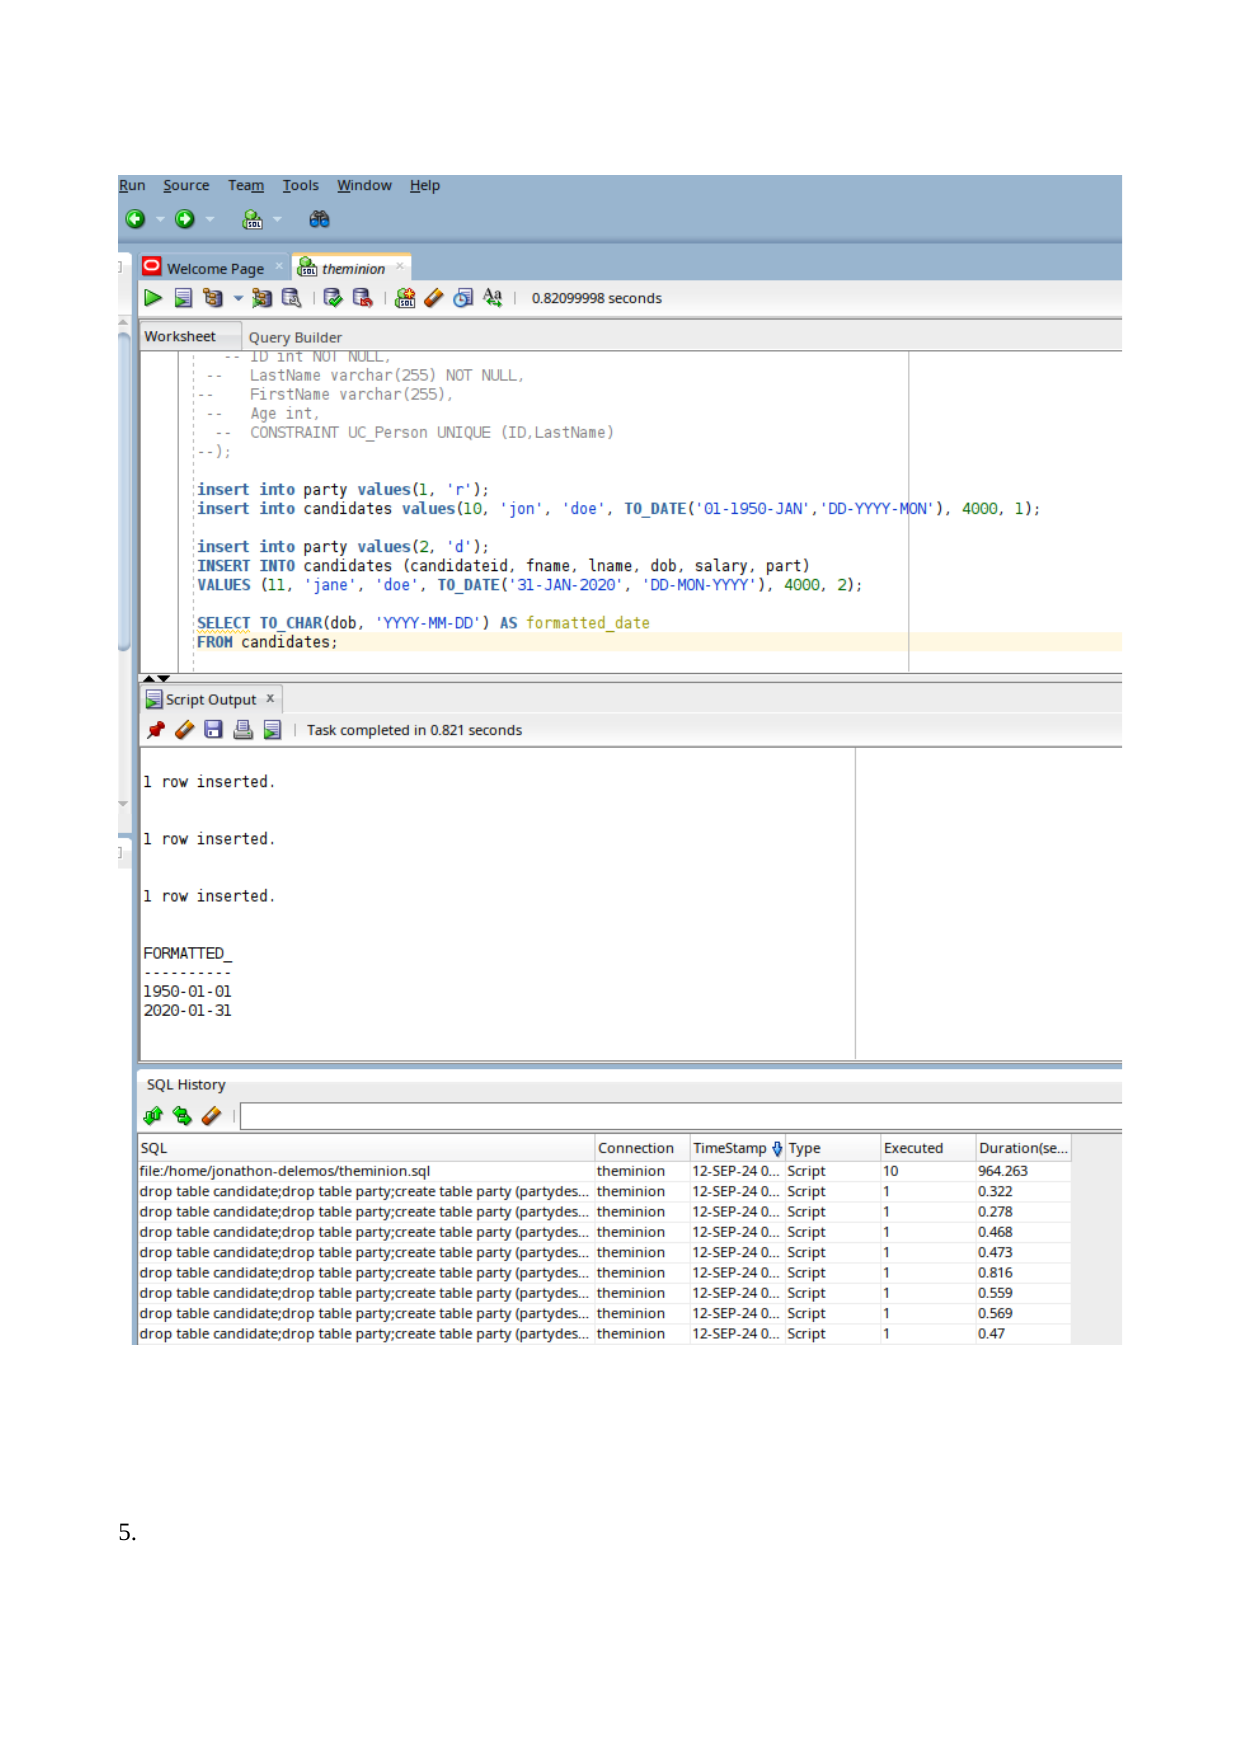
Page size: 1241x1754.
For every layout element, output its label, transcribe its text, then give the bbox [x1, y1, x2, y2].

text 5. [118, 1517, 1122, 1546]
picture [118, 175, 1123, 1345]
